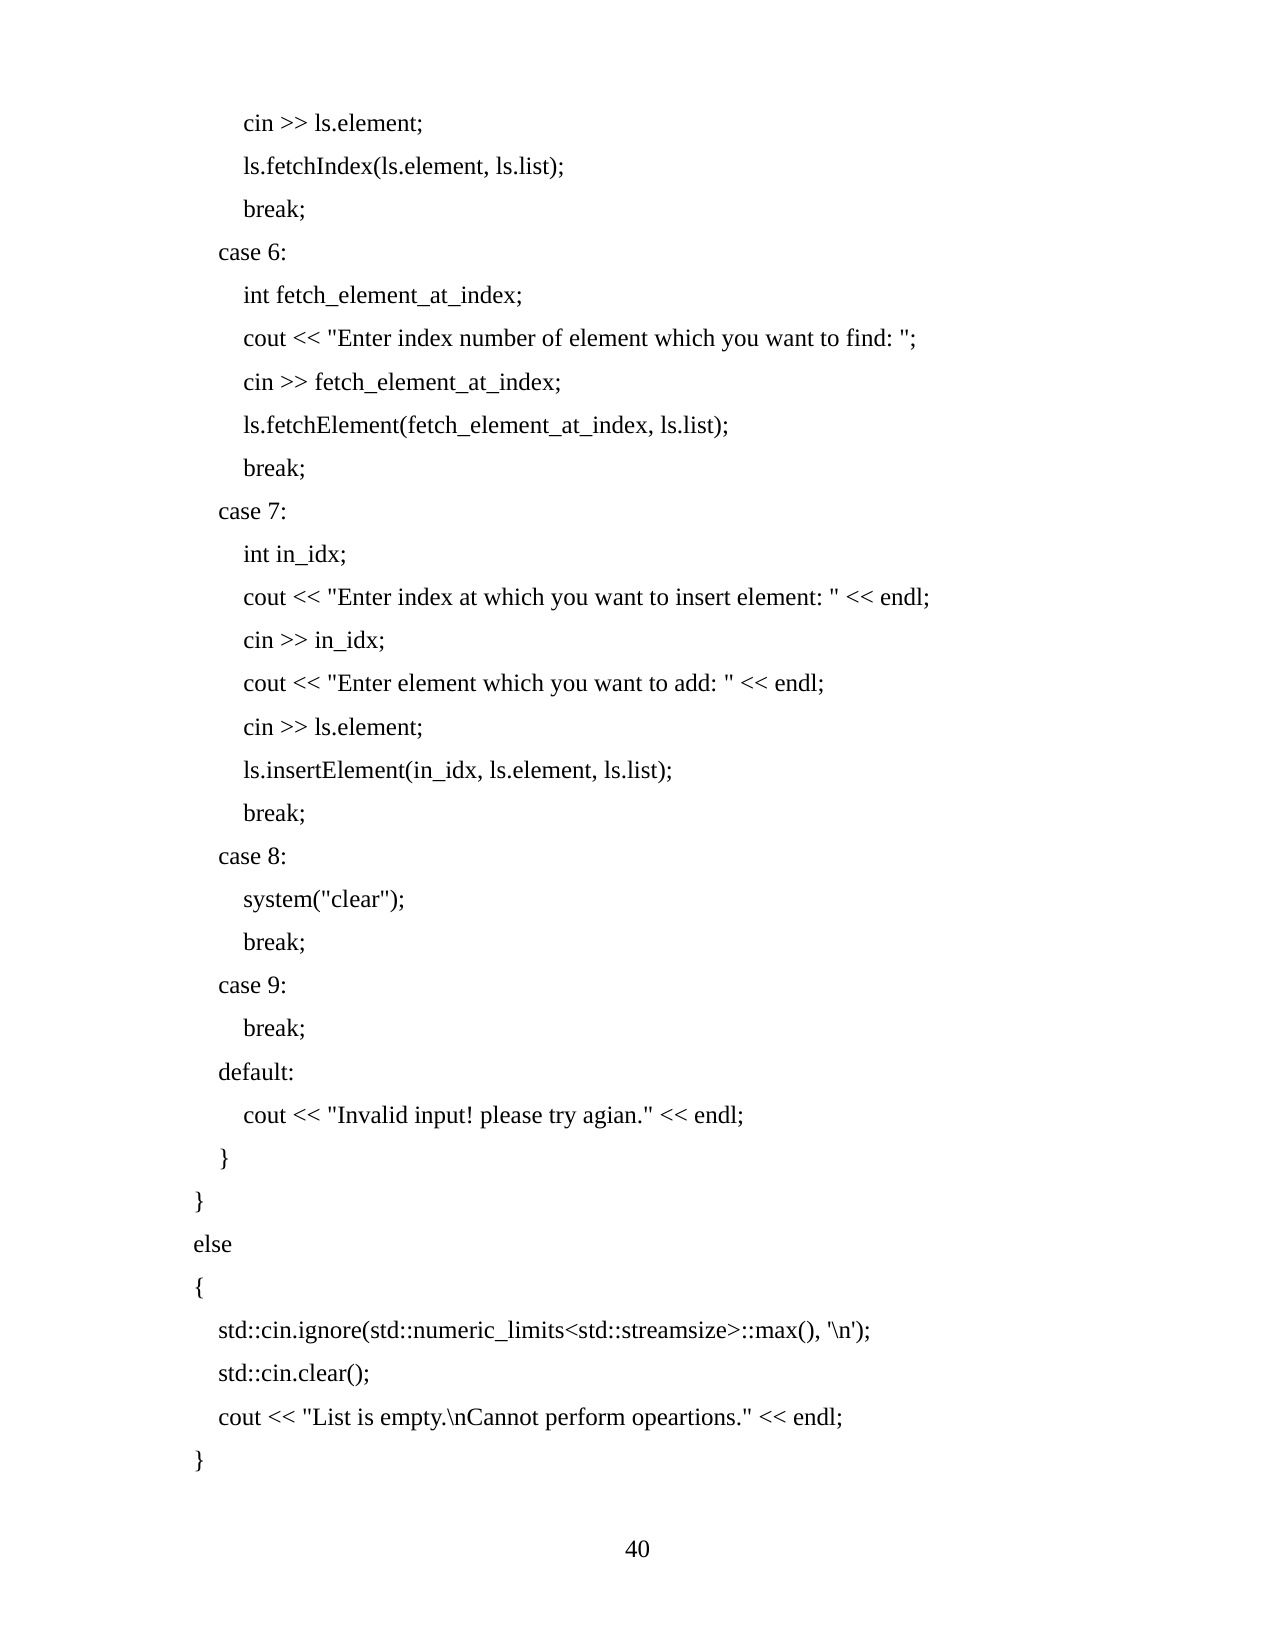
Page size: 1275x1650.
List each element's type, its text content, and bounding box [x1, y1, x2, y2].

text ls.insertElement(in_idx, ls.element, ls.list); [118, 755, 1157, 783]
text int fetch_element_at_index; [118, 280, 1157, 309]
text case 9: [118, 970, 1157, 999]
text cout << "Invalid input! please try agian." << endl; [118, 1100, 1157, 1128]
text std::cin.clear(); [118, 1358, 1157, 1387]
text cout << "Enter element which you want to add: " << endl; [118, 668, 1157, 697]
text cin >> fetch_element_at_index; [118, 367, 1157, 395]
text std::cin.ignore(std::numeric_limits<std::streamsize>::max(), '\n'); [118, 1315, 1157, 1344]
text break; [118, 927, 1157, 956]
text { [118, 1272, 1157, 1301]
text break; [118, 798, 1157, 827]
text int in_idx; [118, 539, 1157, 568]
text ls.fetchIndex(ls.element, ls.list); [118, 151, 1157, 180]
text cin >> ls.element; [118, 712, 1157, 740]
text cout << "Enter index number of element which you want to find: "; [118, 323, 1157, 352]
text cin >> ls.element; [118, 108, 1157, 137]
text break; [118, 453, 1157, 482]
text break; [118, 194, 1157, 223]
text cin >> in_idx; [118, 625, 1157, 654]
text case 7: [118, 496, 1157, 525]
text default: [118, 1057, 1157, 1085]
text else [118, 1229, 1157, 1258]
text } [118, 1445, 1157, 1473]
text cout << "Enter index at which you want to insert element: " << endl; [118, 582, 1157, 611]
text } [118, 1186, 1157, 1215]
text ls.fetchElement(fetch_element_at_index, ls.list); [118, 410, 1157, 438]
text } [118, 1143, 1157, 1172]
text case 6: [118, 237, 1157, 266]
text break; [118, 1013, 1157, 1042]
text case 8: [118, 841, 1157, 870]
text system("clear"); [118, 884, 1157, 913]
text cout << "List is empty.\nCannot perform opeartions." << endl; [118, 1402, 1157, 1430]
